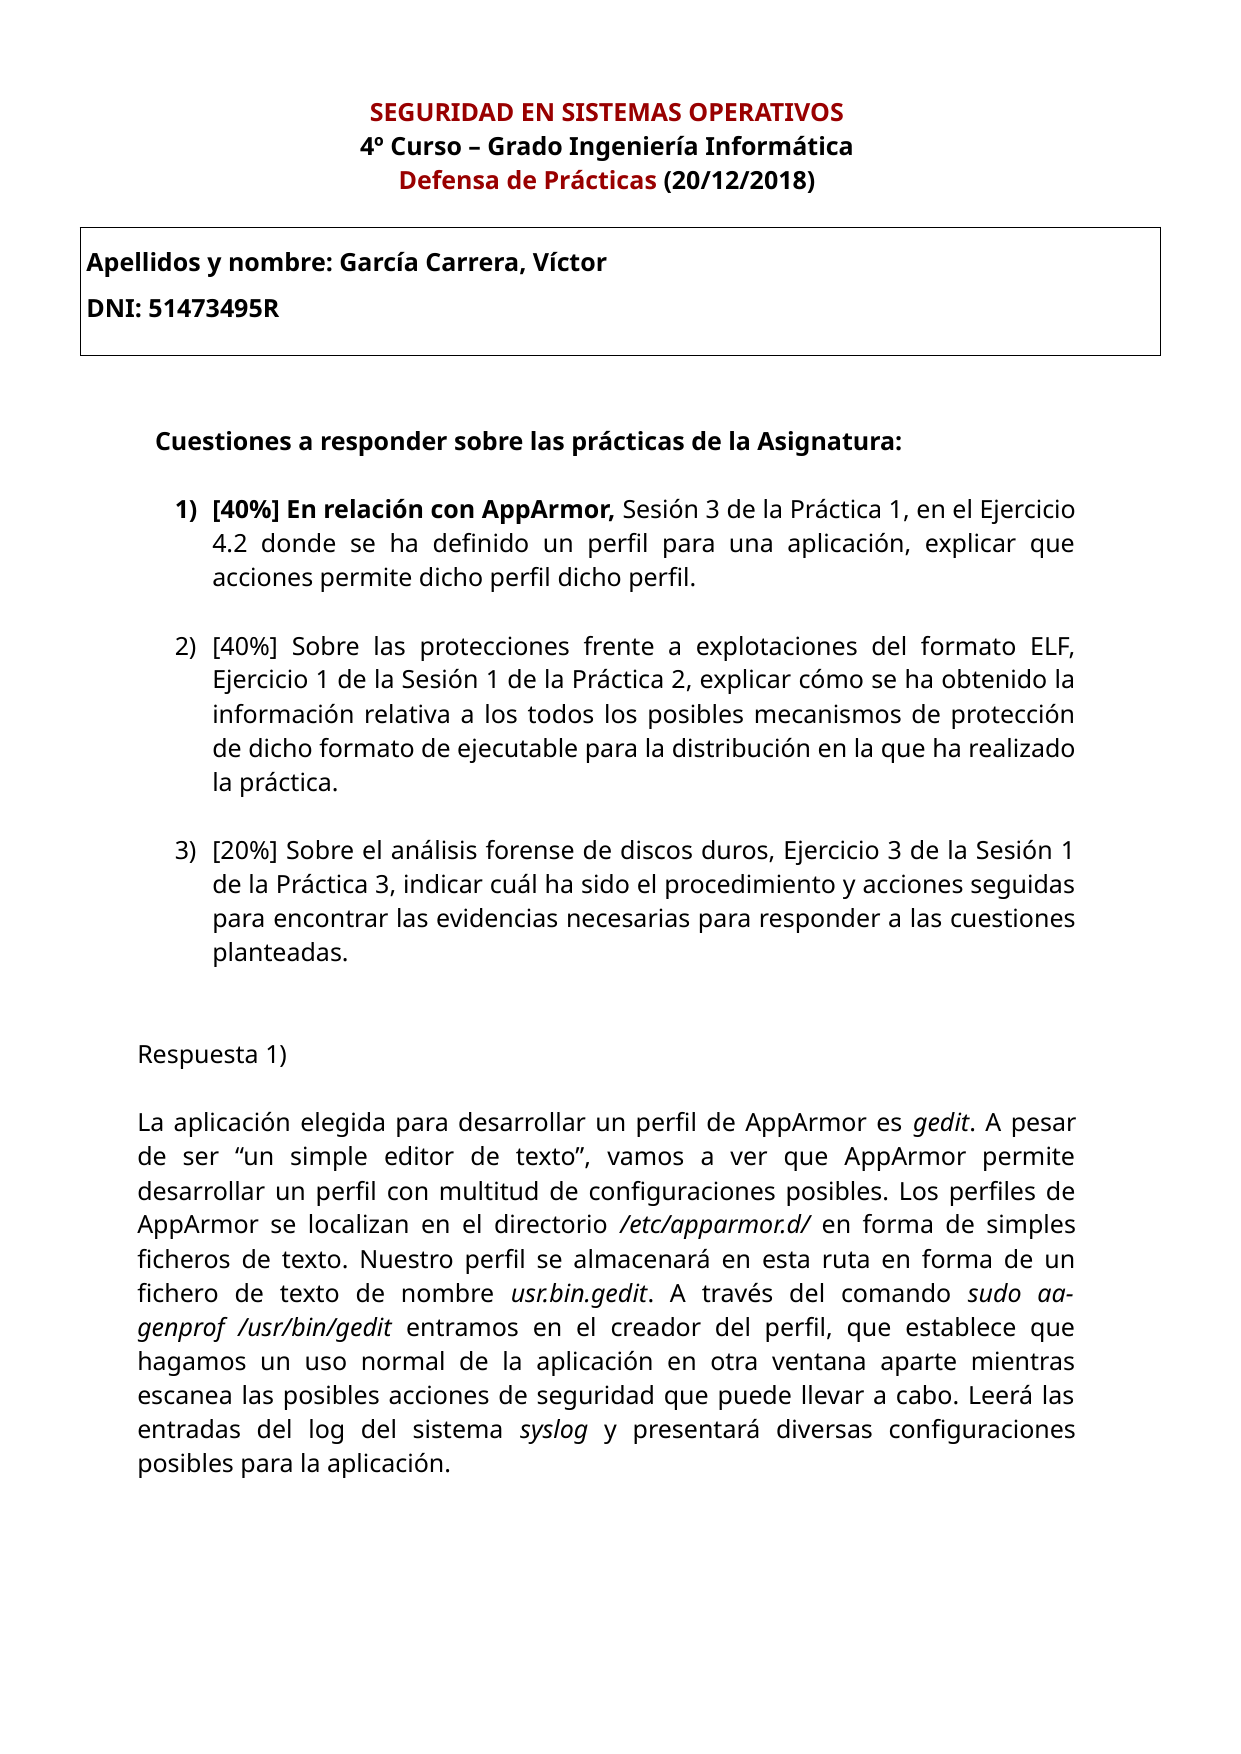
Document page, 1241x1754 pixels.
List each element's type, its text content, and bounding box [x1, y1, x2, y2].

text Apellidos y nombre: García Carrera, Víctor [81, 244, 1160, 278]
list [40%] En relación con AppArmor, Sesión 3 de la Práctica 1, en el Ejercicio 4.2 donde se ha definido un perfil para una aplicación, explicar que acciones permite dicho perfil dicho perfil. [174, 492, 1076, 594]
list [40%] Sobre las protecciones frente a explotaciones del formato ELF, Ejercicio 1 de la Sesión 1 de la Práctica 2, explicar cómo se ha obtenido la información relativa a los todos los posibles mecanismos de protección de dicho formato de ejecutable para la distribución en la que ha realizado la práctica. [174, 628, 1076, 798]
text Cuestiones a responder sobre las prácticas de la Asignatura: [155, 424, 1065, 458]
list [20%] Sobre el análisis forense de discos duros, Ejercicio 3 de la Sesión 1 de la Práctica 3, indicar cuál ha sido el procedimiento y acciones seguidas para encontrar las evidencias necesarias para responder a las cuestiones planteadas. [174, 832, 1076, 969]
text ­SEGURIDAD EN SISTEMAS OPERATIVOS [137, 94, 1076, 128]
text 4º Curso – Grado Ingeniería Informática [137, 128, 1076, 163]
text Defensa de Prácticas (20/12/2018) [137, 163, 1076, 197]
text La aplicación elegida para desarrollar un perfil de AppArmor es gedit. A pesar de ser “un simple editor de texto”, vamos a ver que AppArmor permite desarrollar un perfil con multitud de configuraciones posibles. Los perfiles de AppArmor se localizan en el directorio /etc/apparmor.d/ en forma de simples ficheros de texto. Nuestro perfil se almacenará en esta ruta en forma de un fichero de texto de nombre usr.bin.gedit. A través del comando sudo aa-genprof /usr/bin/gedit entramos en el creador del perfil, que establece que hagamos un uso normal de la aplicación en otra ventana aparte mientras escanea las posibles acciones de seguridad que puede llevar a cabo. Leerá las entradas del log del sistema syslog y presentará diversas configuraciones posibles para la aplicación. [137, 1105, 1076, 1480]
text DNI: 51473495R [81, 290, 1160, 324]
text Respuesta 1) [137, 1037, 1076, 1071]
